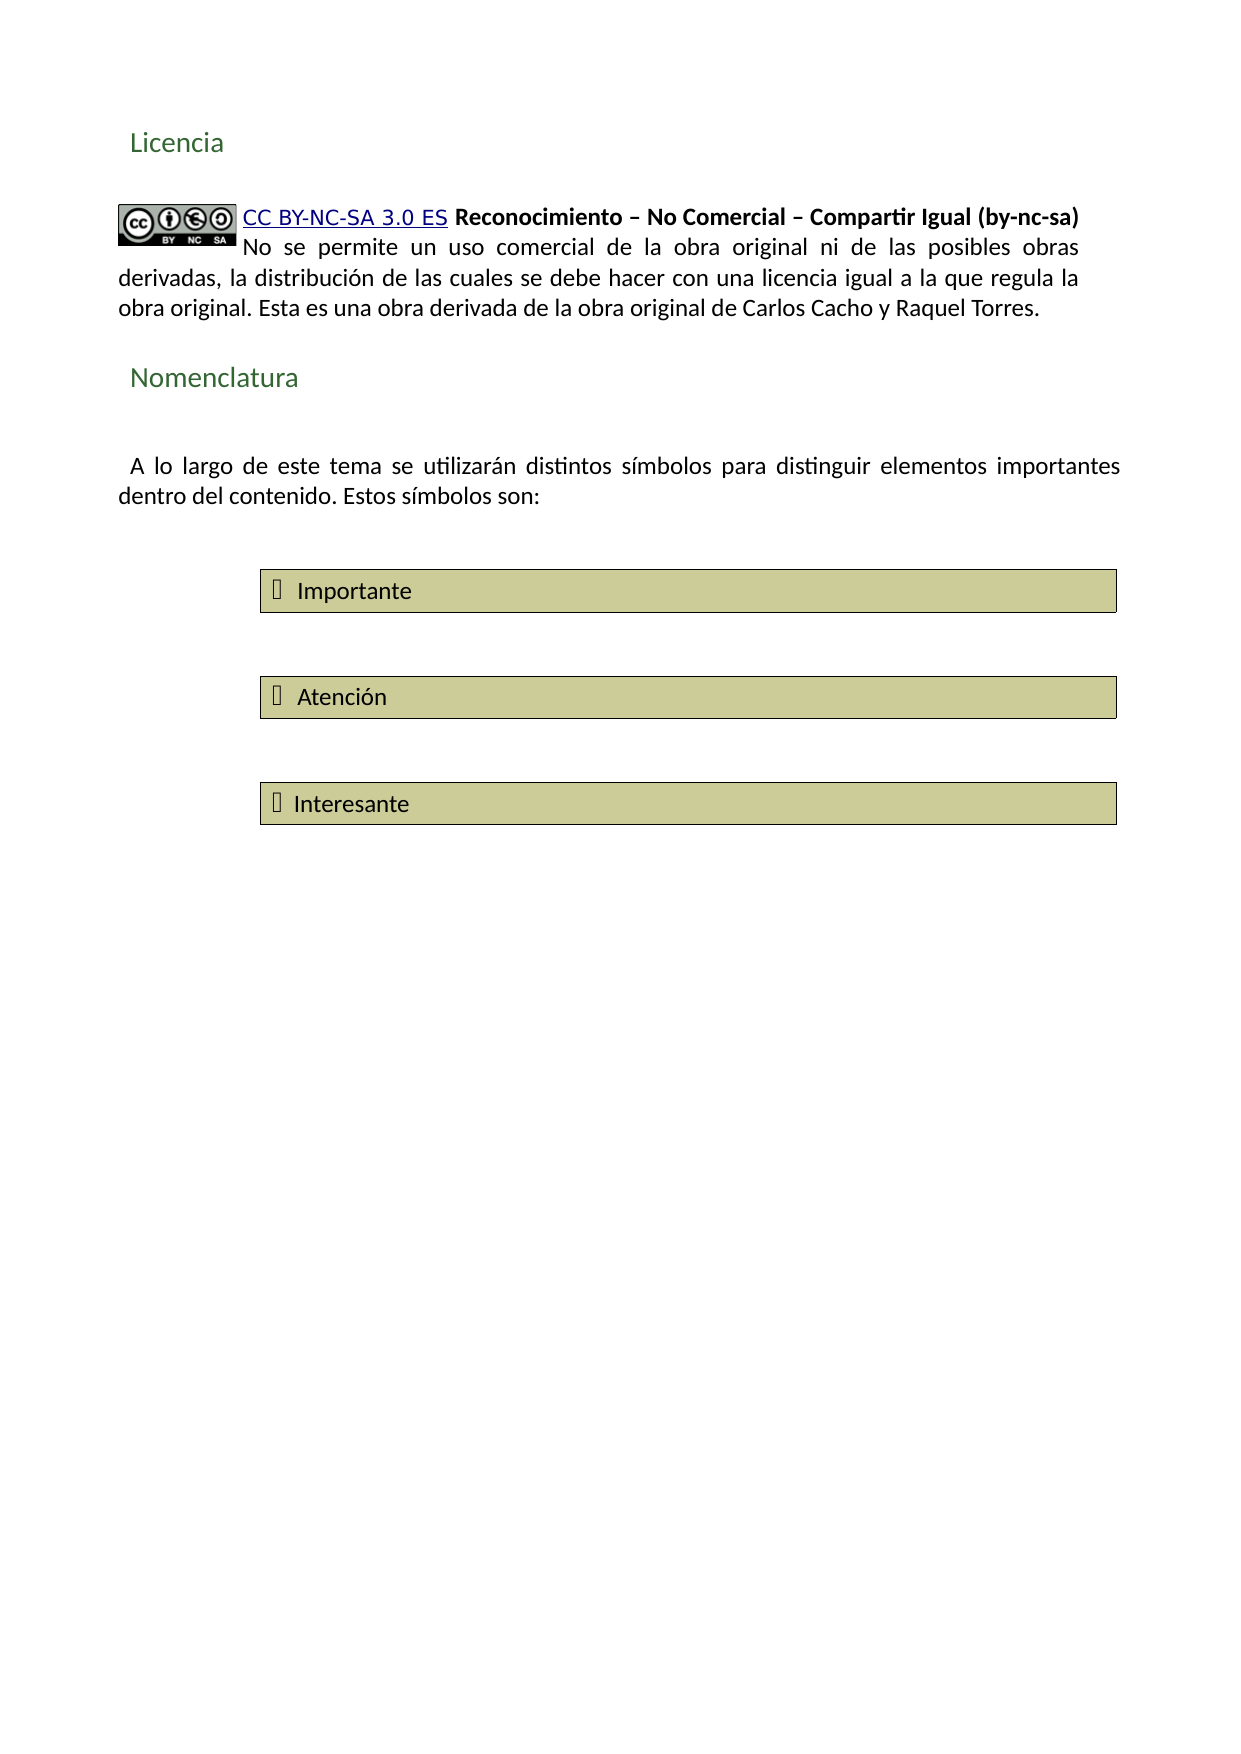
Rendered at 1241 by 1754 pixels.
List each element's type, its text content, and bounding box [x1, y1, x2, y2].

text A lo largo de este tema se utilizarán distintos símbolos para distinguir elementos importantes dentro del contenido. Estos símbolos son: [118, 450, 1122, 511]
text  Atención [261, 677, 1116, 718]
text Licencia [118, 124, 1122, 160]
text Nomenclatura [118, 359, 1122, 395]
text CC BY-NC-SA 3.0 ES Reconocimiento – No Comercial – Compartir Igual (by-nc-sa) No se permite un uso comercial de la obra original ni de las posibles obras derivadas, la distribución de las cuales se debe hacer con una licencia igual a la que regula la obra original. Esta es una obra derivada de la obra original de Carlos Cacho y Raquel Torres. [118, 201, 1080, 323]
text  Importante [261, 570, 1116, 612]
text  Interesante [261, 783, 1116, 824]
picture [118, 204, 237, 246]
